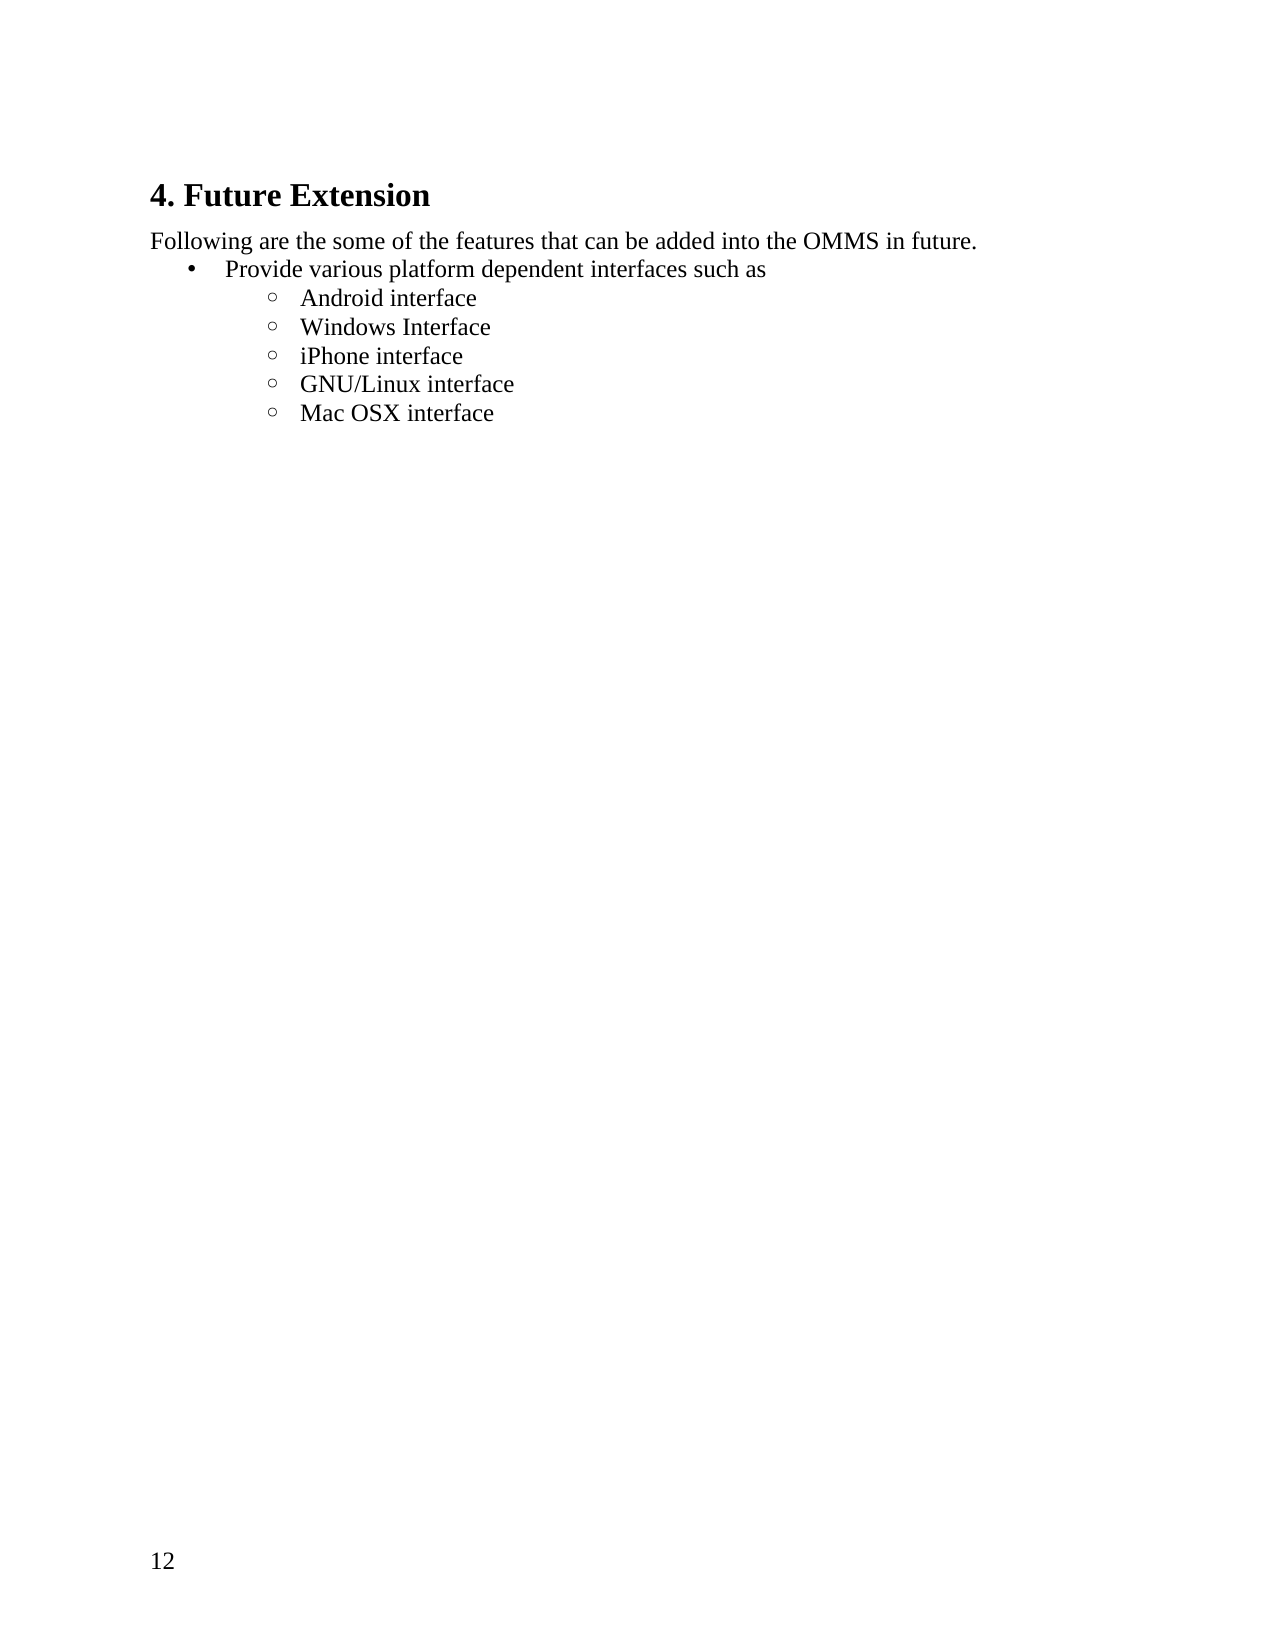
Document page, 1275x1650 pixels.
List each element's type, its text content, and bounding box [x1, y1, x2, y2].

list GNU/Linux interface [262, 369, 1125, 398]
list Windows Interface [262, 312, 1125, 341]
text Following are the some of the features that can be added into the OMMS in future. [150, 226, 1125, 254]
list Provide various platform dependent interfaces such as [187, 254, 1125, 283]
list Android interface [262, 283, 1125, 312]
list Mac OSX interface [262, 398, 1125, 427]
subtitle 4. Future Extension [150, 175, 1125, 213]
list iPhone interface [262, 341, 1125, 369]
